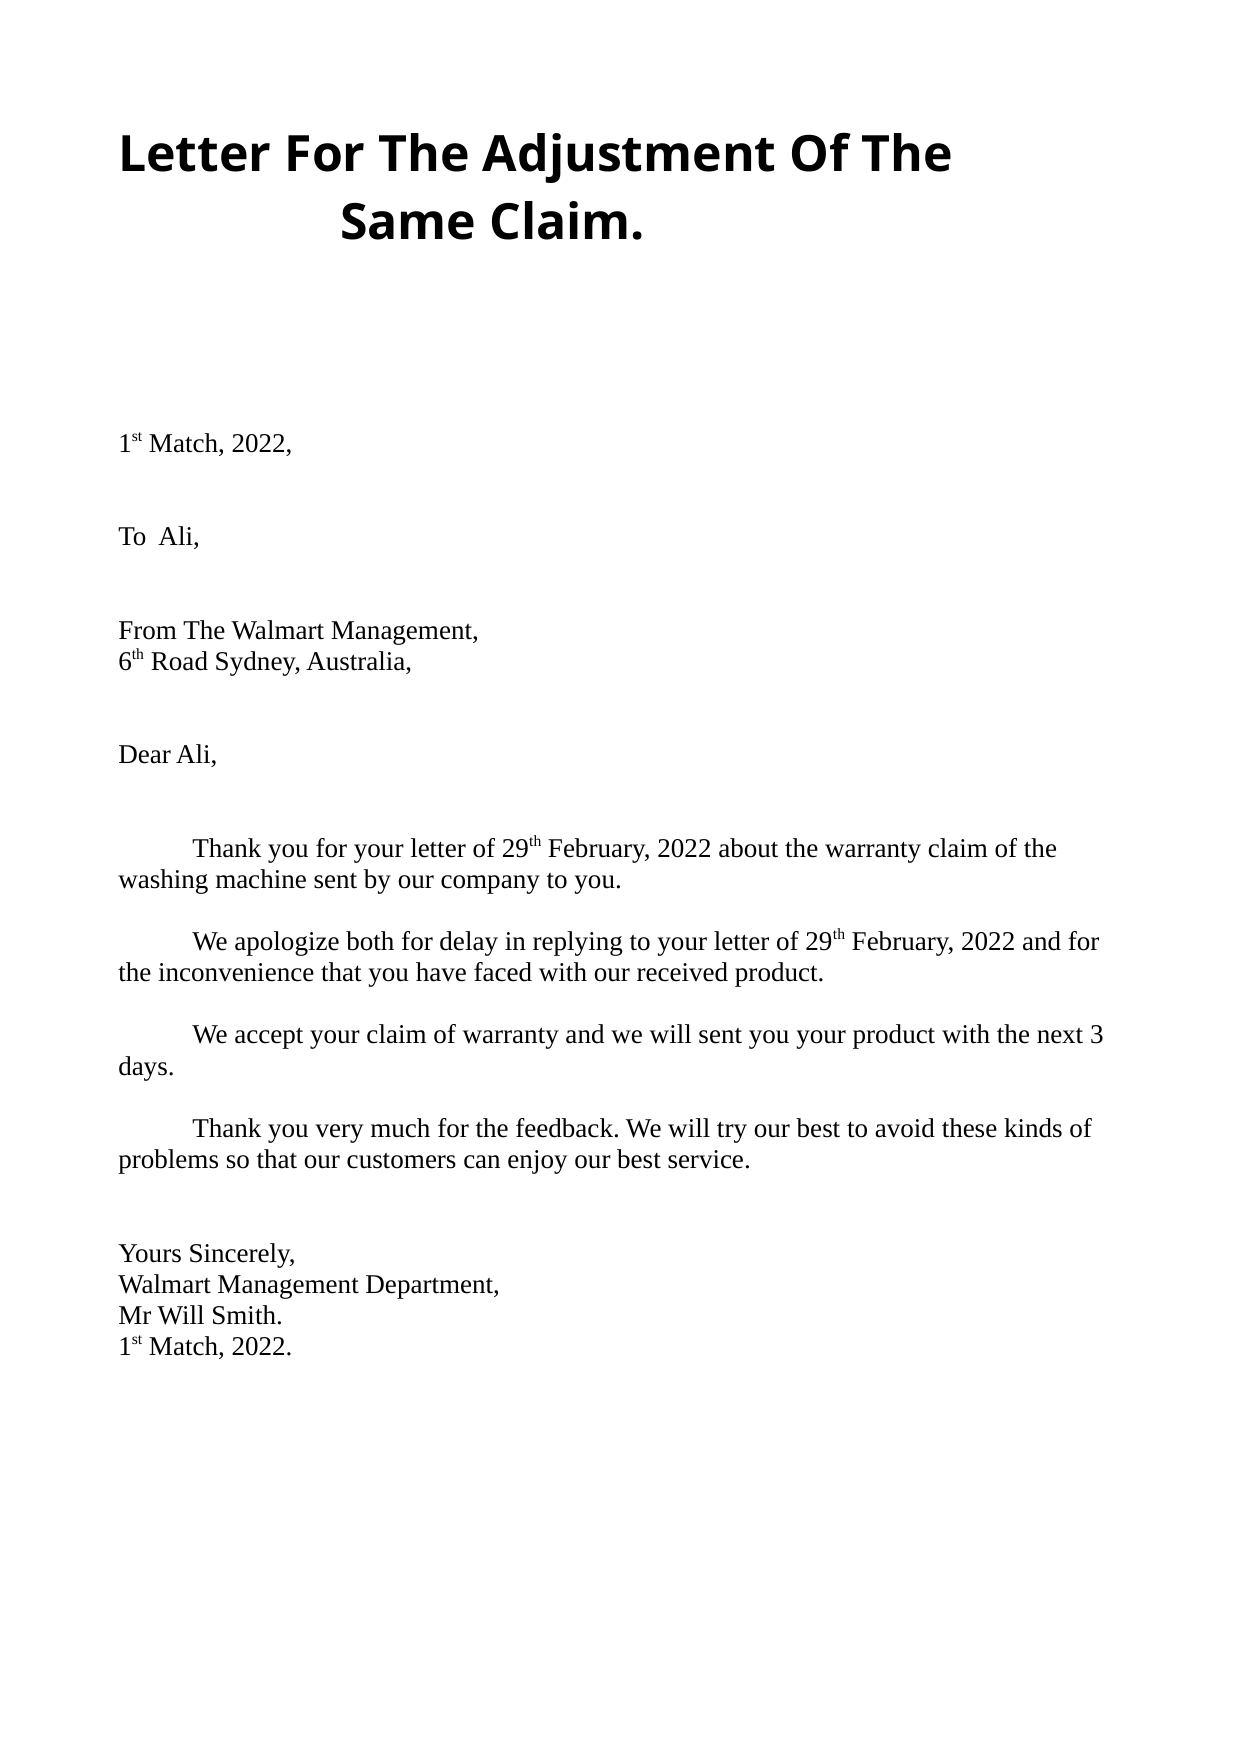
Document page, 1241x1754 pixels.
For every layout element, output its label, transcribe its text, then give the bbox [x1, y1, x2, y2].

text Yours Sincerely, [118, 1237, 1122, 1268]
text We accept your claim of warranty and we will sent you your product with the next 3 days. [118, 1019, 1122, 1081]
text 6th Road Sydney, Australia, [118, 645, 1122, 676]
text 1st Match, 2022. [118, 1330, 1122, 1361]
text Walmart Management Department, [118, 1268, 1122, 1299]
text Thank you for your letter of 29th February, 2022 about the warranty claim of the washing machine sent by our company to you. [118, 832, 1122, 894]
text 1st Match, 2022, [118, 427, 1122, 458]
text Thank you very much for the feedback. We will try our best to avoid these kinds of problems so that our customers can enjoy our best service. [118, 1112, 1122, 1174]
text From The Walmart Management, [118, 614, 1122, 645]
text We apologize both for delay in replying to your letter of 29th February, 2022 and for the inconvenience that you have faced with our received product. [118, 925, 1122, 987]
text Letter For The Adjustment Of The Same Claim. [118, 118, 1122, 254]
text Dear Ali, [118, 738, 1122, 769]
text To Ali, [118, 520, 1122, 551]
text Mr Will Smith. [118, 1299, 1122, 1330]
